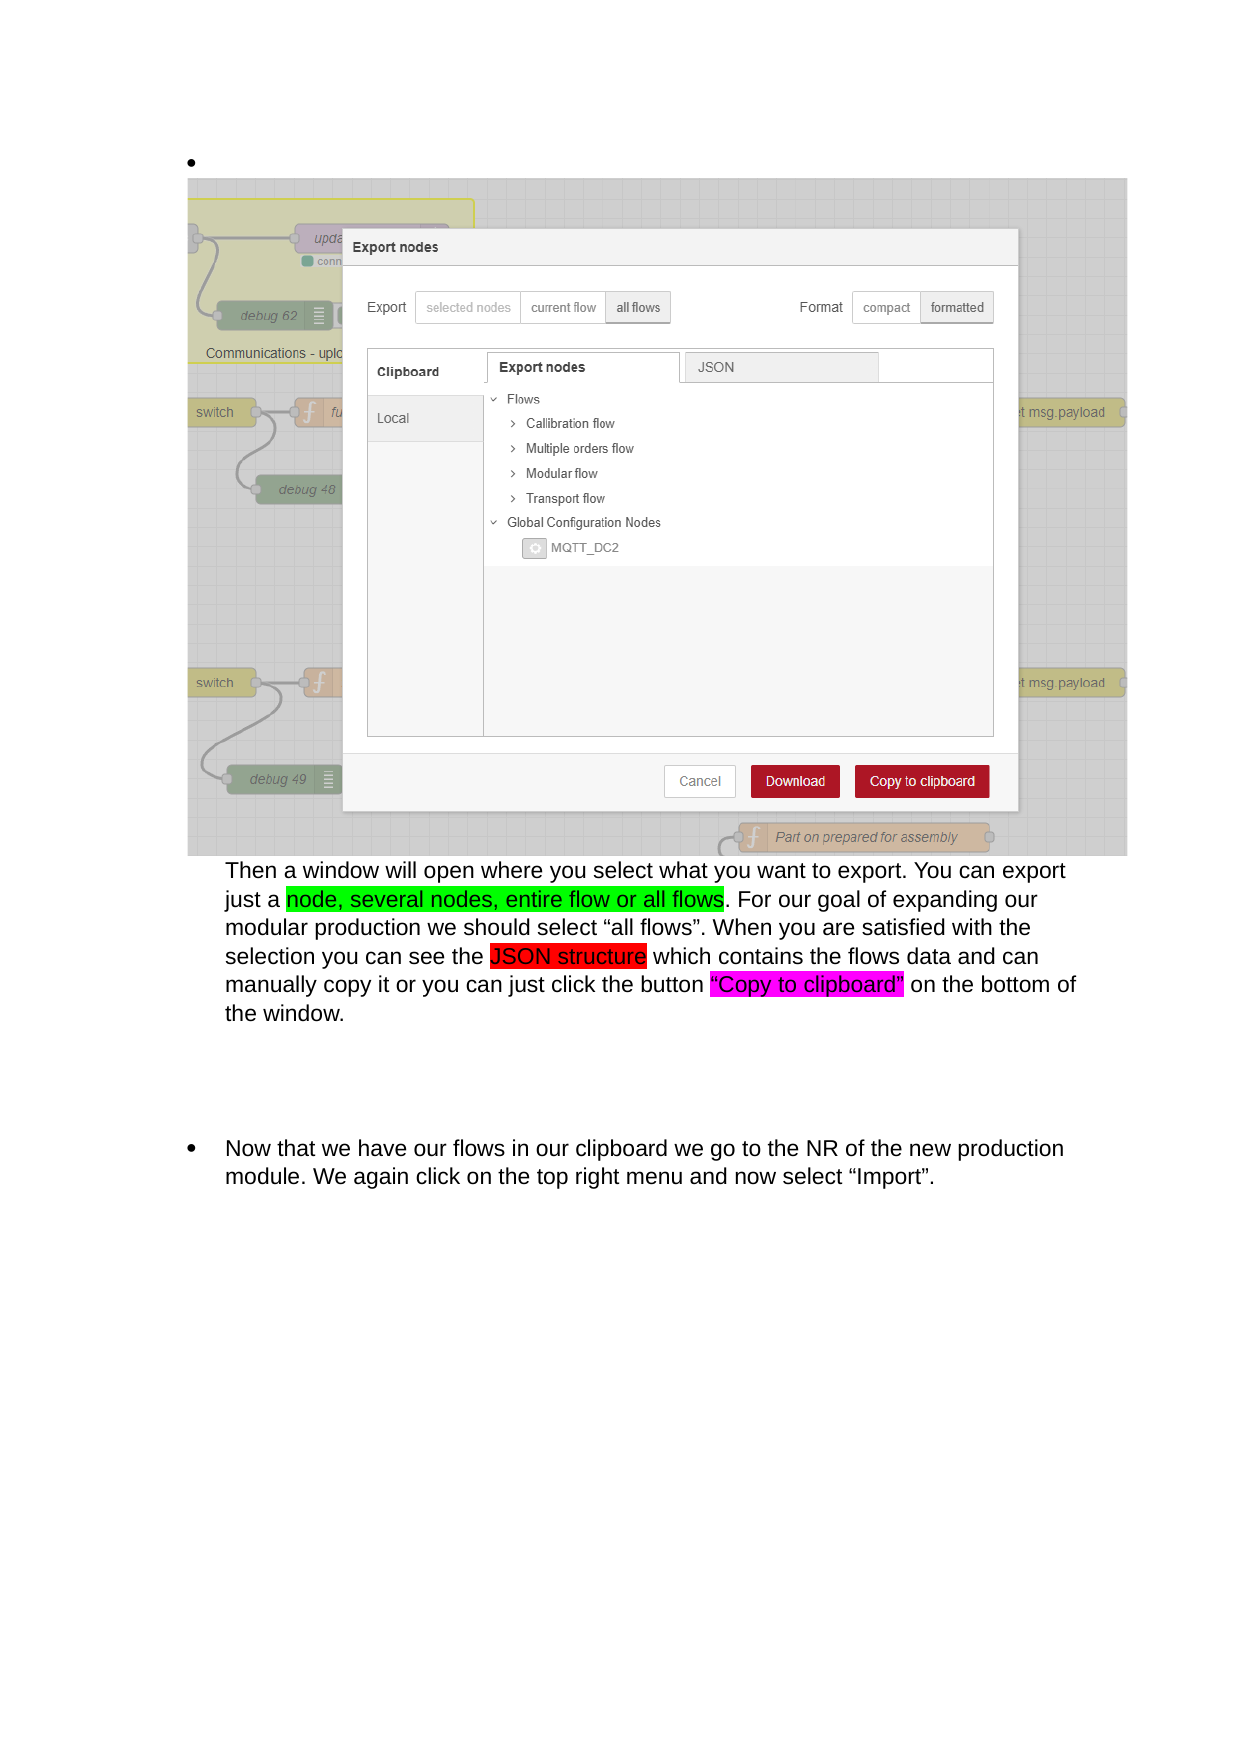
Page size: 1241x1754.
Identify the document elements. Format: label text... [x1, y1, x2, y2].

picture [187, 178, 1128, 856]
list Then a window will open where you select what you want to export. You can export just a node, several nodes, entire flow or all flows. For our goal of expanding our modular production we should select “all flows”. When you are satisfied with the selection you can see the JSON structure which contains the flows data and can manually copy it or you can just click the button “Copy to clipboard” on the bottom of the window. [187, 150, 1090, 178]
list Then a window will open where you select what you want to export. You can export just a node, several nodes, entire flow or all flows. For our goal of expanding our modular production we should select “all flows”. When you are satisfied with the selection you can see the JSON structure which contains the flows data and can manually copy it or you can just click the button “Copy to clipboard” on the bottom of the window. [187, 856, 1090, 1026]
list Now that we have our flows in our clipboard we go to the NR of the new production module. We again click on the top right menu and now select “Import”. [187, 1135, 1090, 1189]
